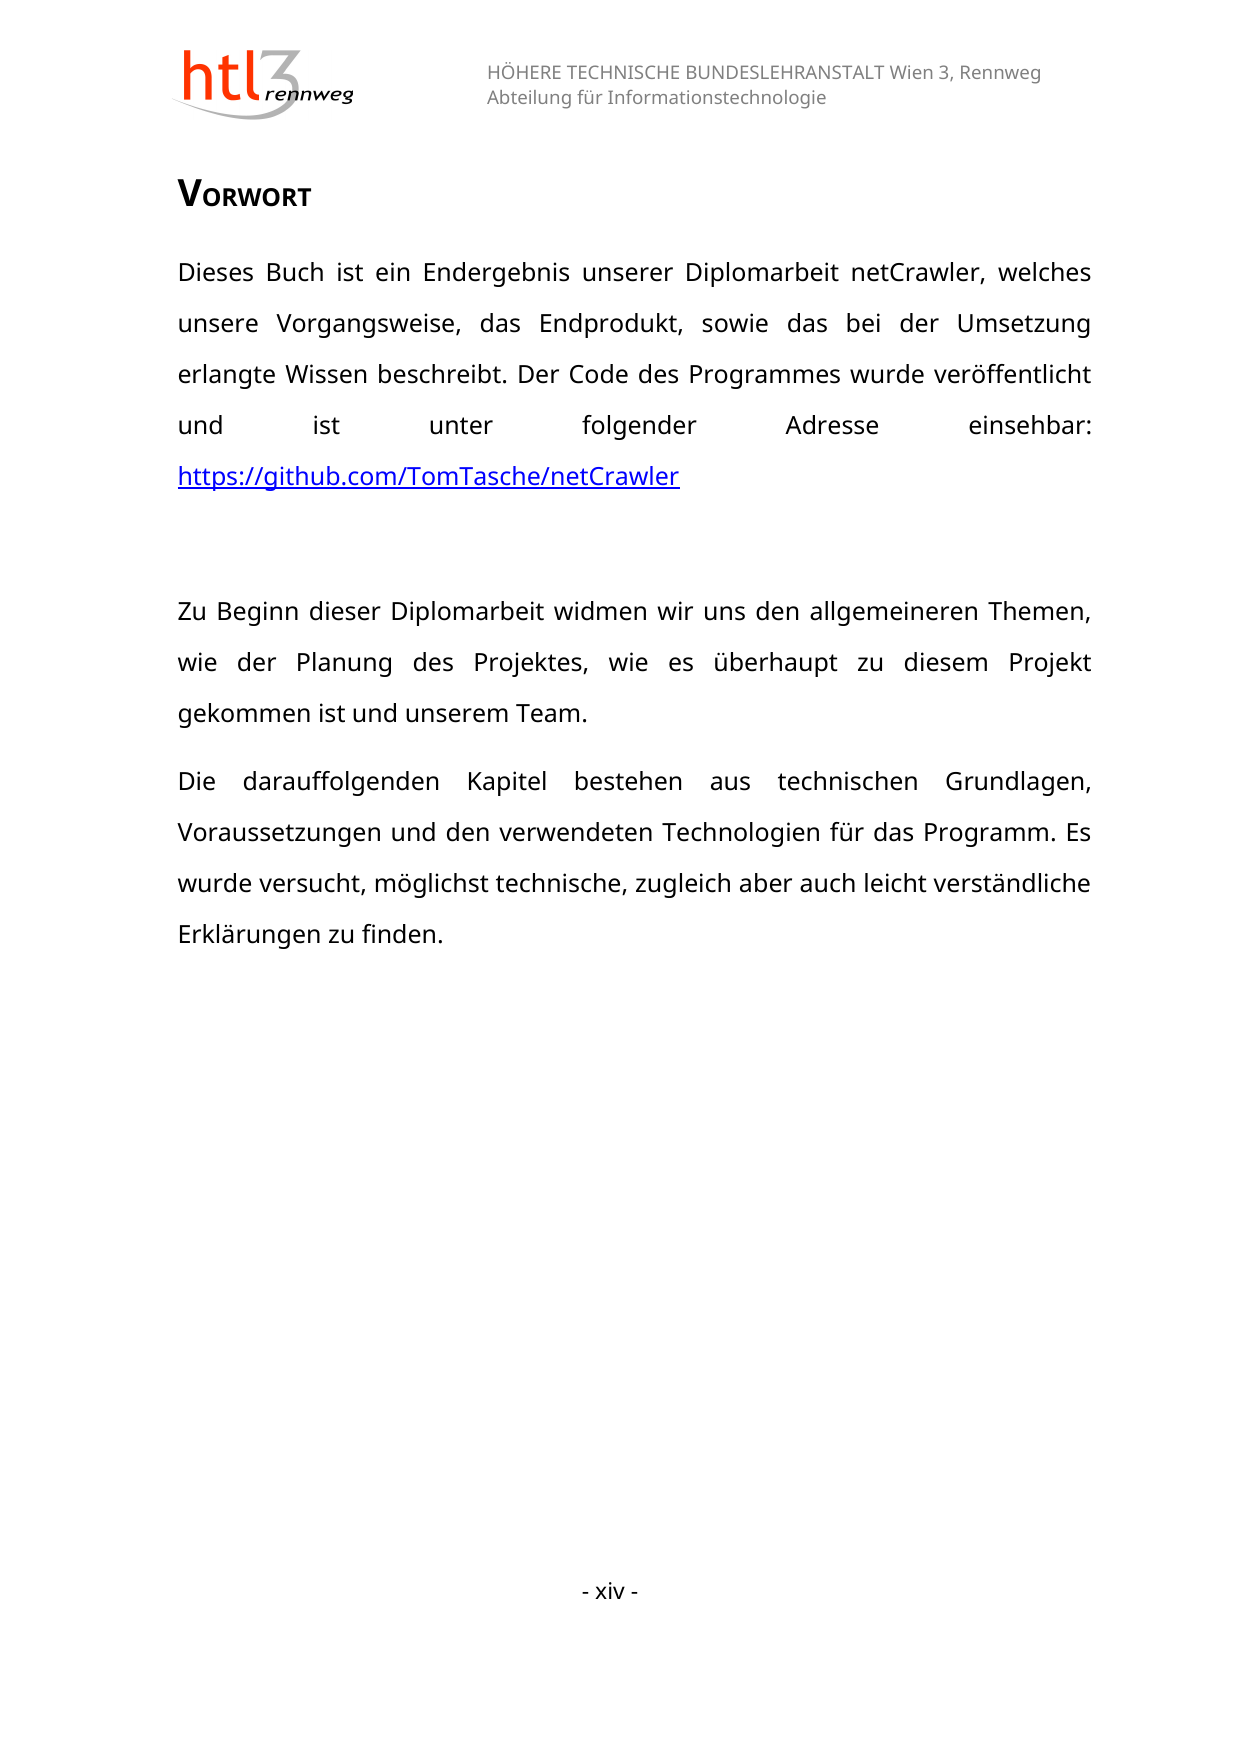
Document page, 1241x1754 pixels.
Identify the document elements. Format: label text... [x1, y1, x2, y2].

picture [171, 50, 353, 120]
text Zu Beginn dieser Diplomarbeit widmen wir uns den allgemeineren Themen, wie der Planung des Projektes, wie es überhaupt zu diesem Projekt gekommen ist und unserem Team. [177, 594, 1092, 730]
subtitle Vorwort [177, 166, 1092, 217]
text Die darauffolgenden Kapitel bestehen aus technischen Grundlagen, Voraussetzungen und den verwendeten Technologien für das Programm. Es wurde versucht, möglichst technische, zugleich aber auch leicht verständliche Erklärungen zu finden. [177, 764, 1092, 951]
text Dieses Buch ist ein Endergebnis unserer Diplomarbeit netCrawler, welches unsere Vorgangsweise, das Endprodukt, sowie das bei der Umsetzung erlangte Wissen beschreibt. Der Code des Programmes wurde veröffentlicht und ist unter folgender Adresse einsehbar: https://github.com/TomTasche/netCrawler [177, 254, 1092, 493]
